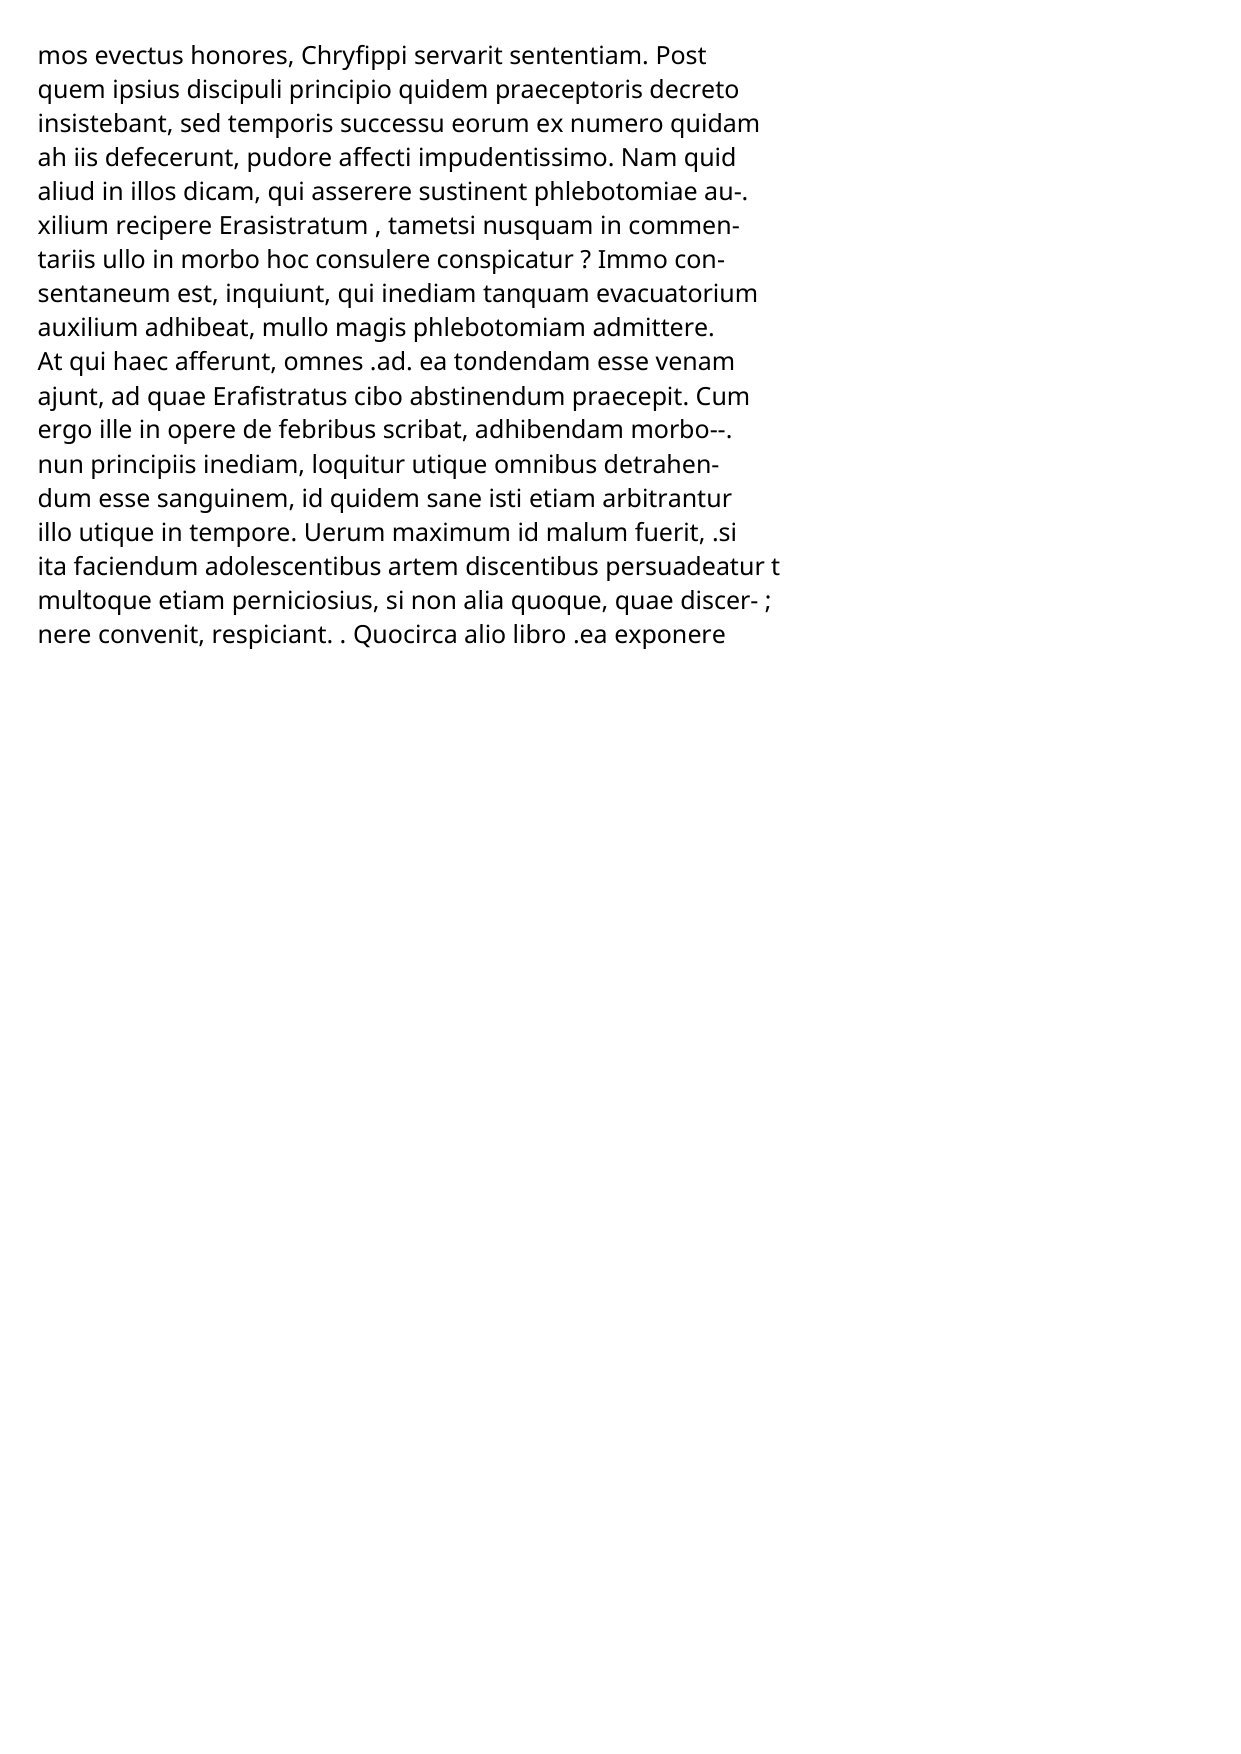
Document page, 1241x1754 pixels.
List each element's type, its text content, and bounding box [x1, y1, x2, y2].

text mos evectus honores, Chryfippi servarit sententiam. Post quem ipsius discipuli principio quidem praeceptoris decreto insistebant, sed temporis successu eorum ex numero quidam ah iis defecerunt, pudore affecti impudentissimo. Nam quid aliud in illos dicam, qui asserere sustinent phlebotomiae au-. xilium recipere Erasistratum , tametsi nusquam in commen- tariis ullo in morbo hoc consulere conspicatur ? Immo con- sentaneum est, inquiunt, qui inediam tanquam evacuatorium auxilium adhibeat, mullo magis phlebotomiam admittere. At qui haec afferunt, omnes .ad. ea tondendam esse venam ajunt, ad quae Erafistratus cibo abstinendum praecepit. Cum ergo ille in opere de febribus scribat, adhibendam morbo--. nun principiis inediam, loquitur utique omnibus detrahen- dum esse sanguinem, id quidem sane isti etiam arbitrantur illo utique in tempore. Uerum maximum id malum fuerit, .si ita faciendum adolescentibus artem discentibus persuadeatur t multoque etiam perniciosius, si non alia quoque, quae discer- ; nere convenit, respiciant. . Quocirca alio libro .ea exponere [37, 37, 1203, 651]
